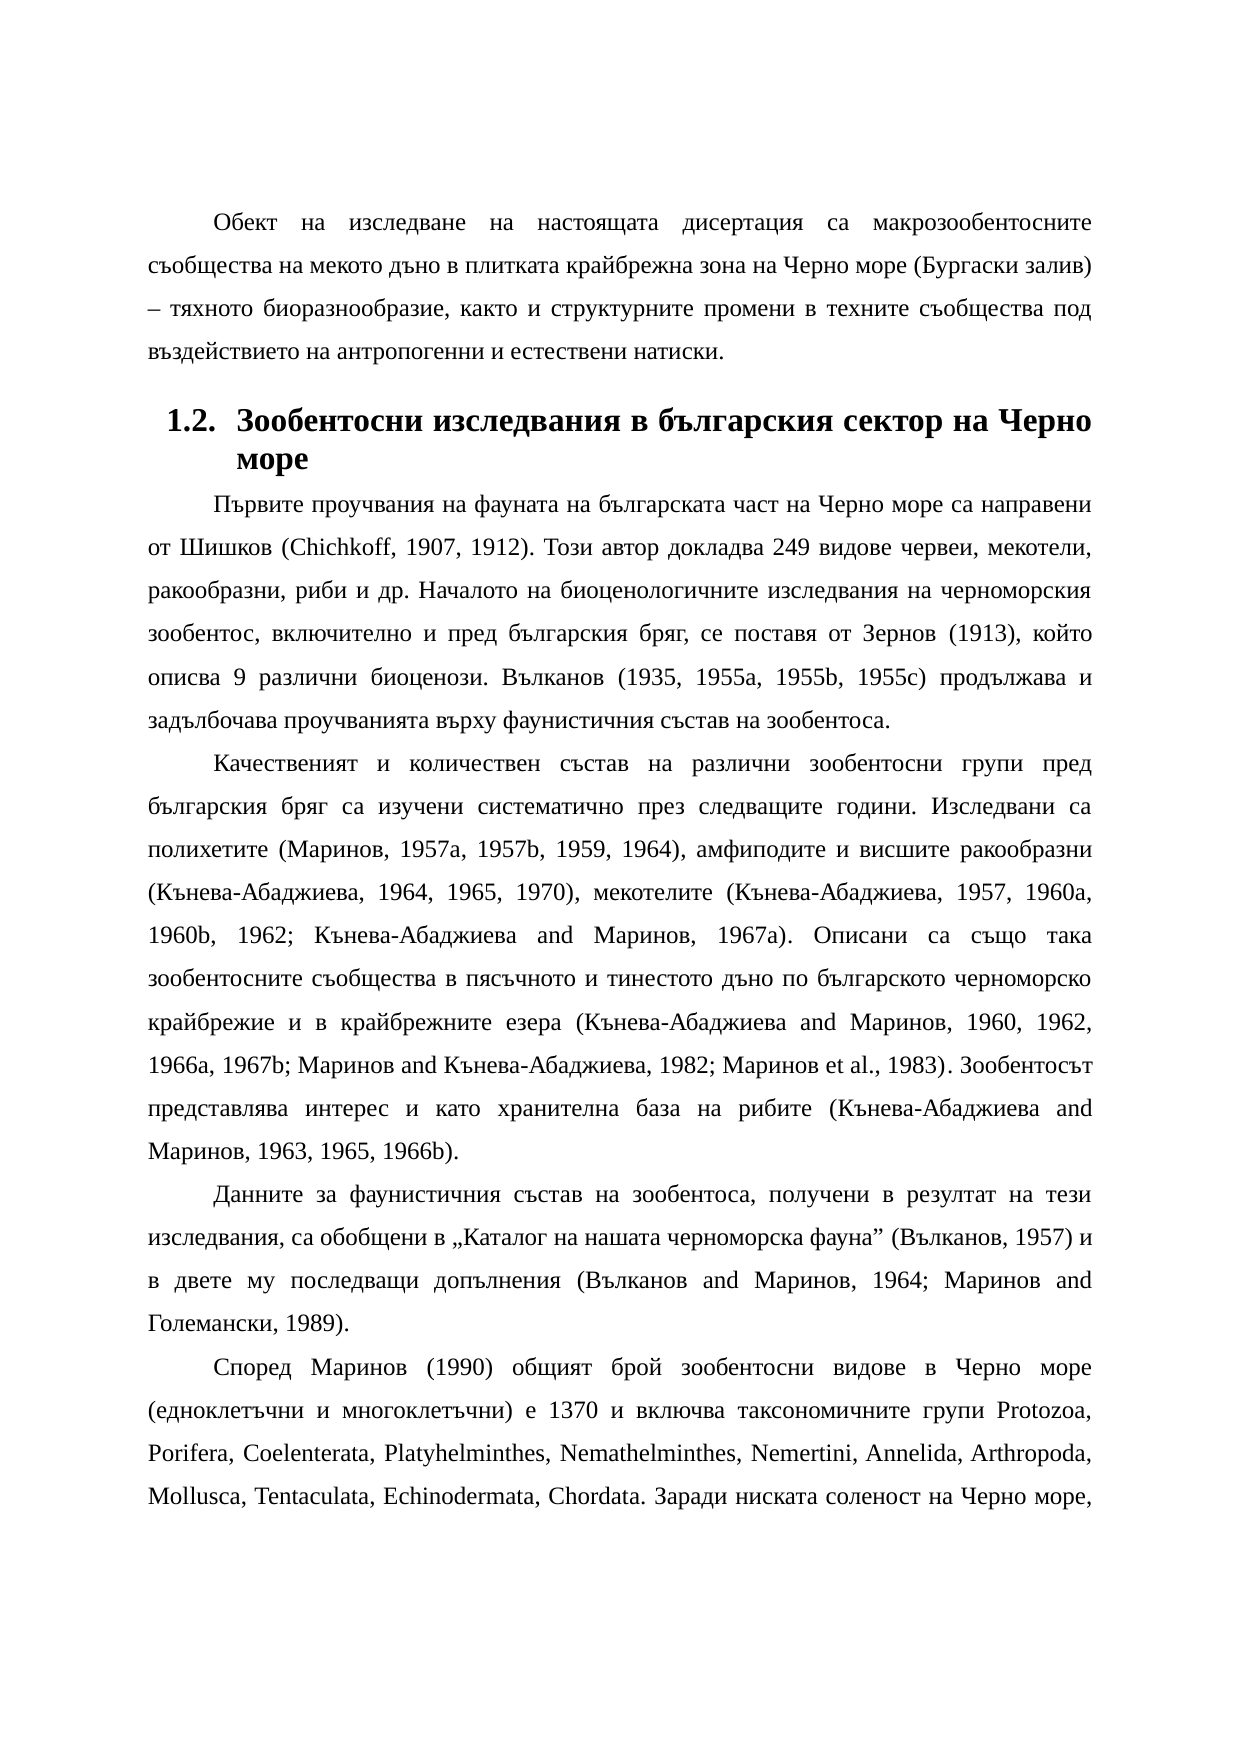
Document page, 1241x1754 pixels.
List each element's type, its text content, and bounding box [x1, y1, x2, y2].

text Данните за фаунистичния състав на зообентоса, получени в резултат на тези изследвания, са обобщени в „Каталог на нашата черноморска фауна” (Вълканов, 1957) и в двете му последващи допълнения (Вълканов and Маринов, 1964; Маринов and Големански, 1989). [148, 1179, 1093, 1337]
text Първите проучвания на фауната на българската част на Черно море са направени от Шишков (Chichkoff, 1907, 1912). Този автор докладва 249 видове червеи, мекотели, ракообразни, риби и др. Началото на биоценологичните изследвания на черноморския зообентос, включително и пред българския бряг, се поставя от Зернов (1913), който описва 9 различни биоценози. Вълканов (1935, 1955a, 1955b, 1955c) продължава и задълбочава проучванията върху фаунистичния състав на зообентоса. [148, 489, 1093, 733]
text Обект на изследване на настоящата дисертация са макрозообентосните съобщества на мекото дъно в плитката крайбрежна зона на Черно море (Бургаски залив) – тяхното биоразнообразие, както и структурните промени в техните съобщества под въздействието на антропогенни и естествени натиски. [148, 207, 1093, 365]
text Според Маринов (1990) общият брой зообентосни видове в Черно море (едноклетъчни и многоклетъчни) е 1370 и включва таксономичните групи Protozoa, Porifera, Coelenterata, Platyhelminthes, Nemathelminthes, Nemertini, Annelida, Arthropoda, Mollusca, Tentaculata, Echinodermata, Chordata. Заради ниската соленост на Черно море, [148, 1352, 1093, 1510]
text Качественият и количествен състав на различни зообентосни групи пред българския бряг са изучени систематично през следващите години. Изследвани са полихетите (Маринов, 1957a, 1957b, 1959, 1964), амфиподите и висшите ракообразни (Кънева-Абаджиева, 1964, 1965, 1970), мекотелите (Кънева-Абаджиева, 1957, 1960a, 1960b, 1962; Кънева-Абаджиева and Маринов, 1967a). Описани са също така зообентосните съобщества в пясъчното и тинестото дъно по българското черноморско крайбрежие и в крайбрежните езера (Кънева-Абаджиева and Маринов, 1960, 1962, 1966a, 1967b; Маринов and Кънева-Абаджиева, 1982; Маринов et al., 1983). Зообентосът представлява интерес и като хранителна база на рибите (Кънева-Абаджиева and Маринов, 1963, 1965, 1966b). [148, 748, 1093, 1165]
subtitle Зообентосни изследвания в българския сектор на Черно море [224, 400, 1093, 477]
